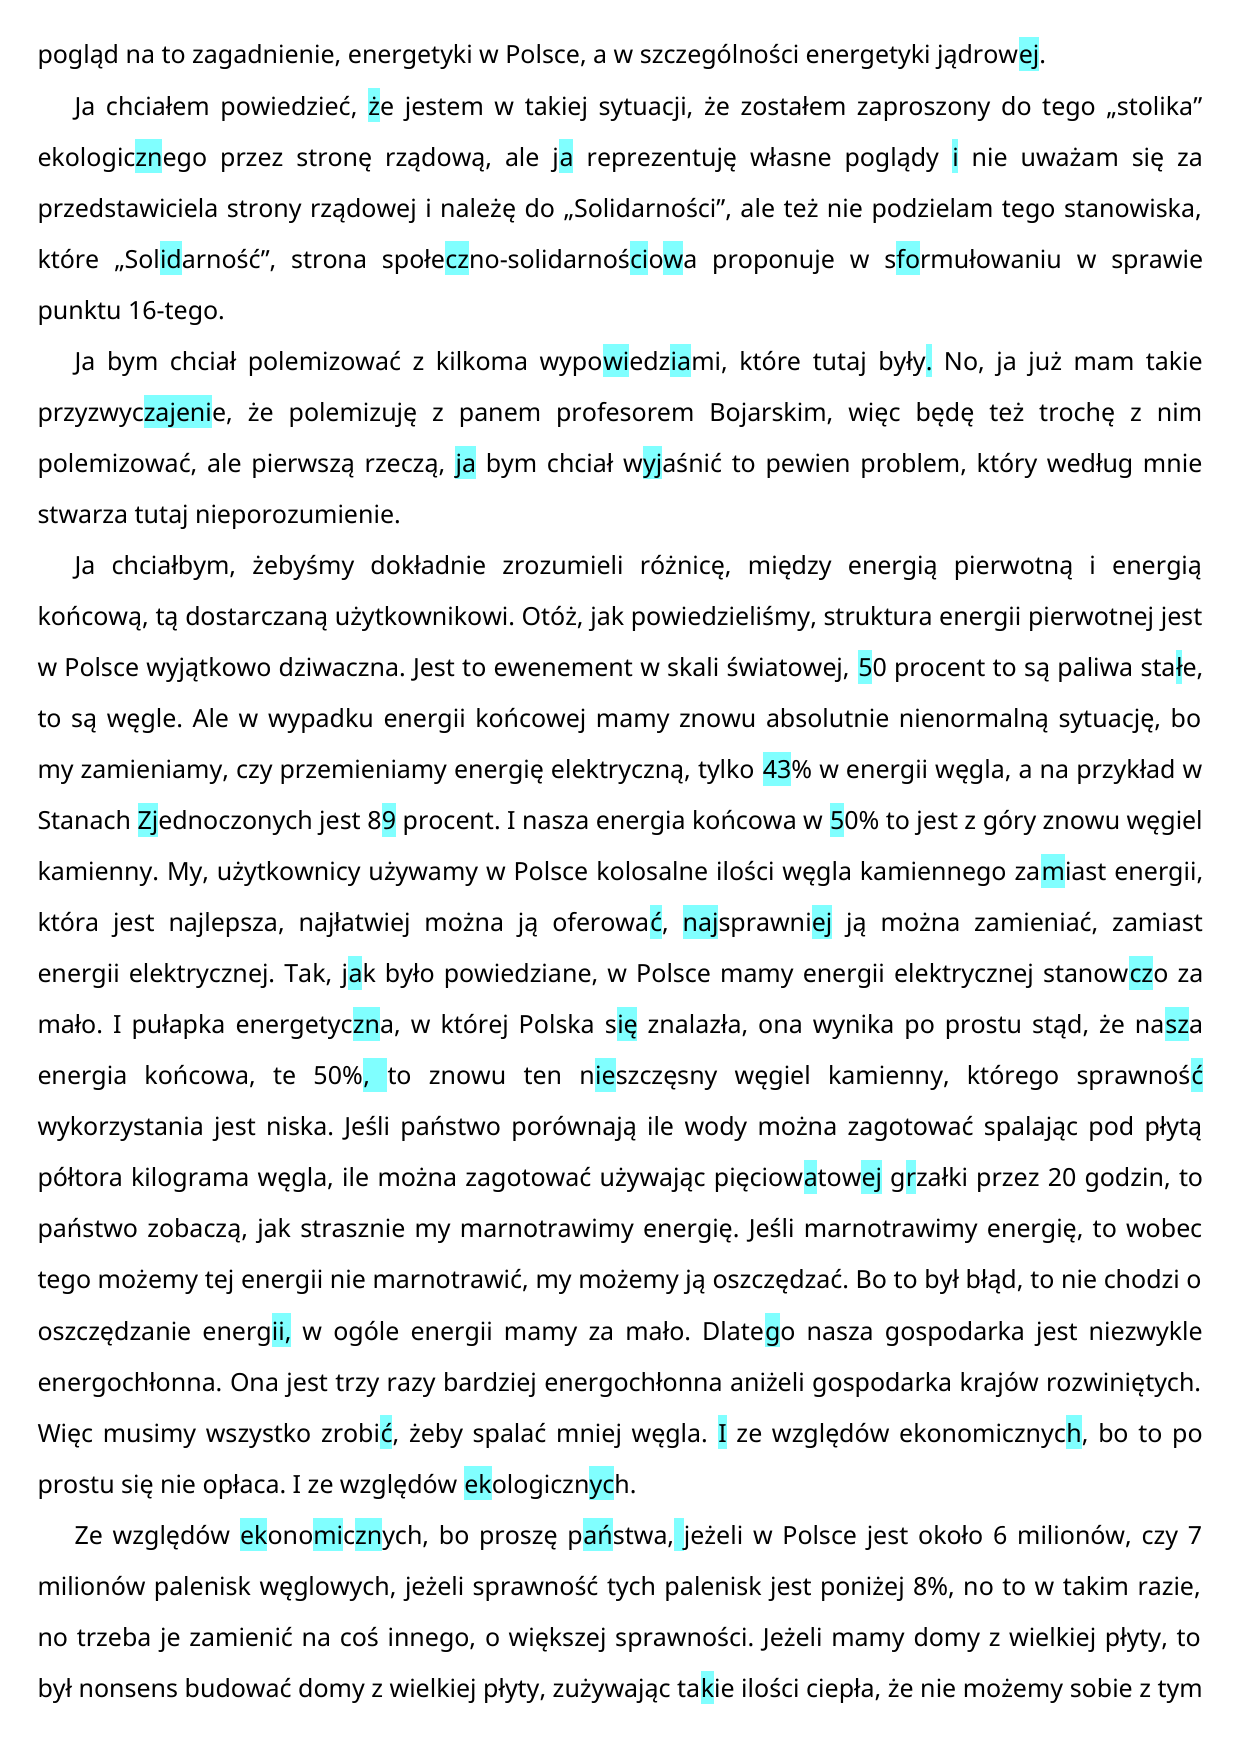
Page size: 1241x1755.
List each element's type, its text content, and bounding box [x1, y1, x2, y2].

text Ja chciałbym, żebyśmy dokładnie zrozumieli różnicę, między energią pierwotną i energią końcową, tą dostarczaną użytkownikowi. Otóż, jak powiedzieliśmy, struktura energii pierwotnej jest w Polsce wyjątkowo dziwaczna. Jest to ewenement w skali światowej, 50 procent to są paliwa stałe, to są węgle. Ale w wypadku energii końcowej mamy znowu absolutnie nienormalną sytuację, bo my zamieniamy, czy przemieniamy energię elektryczną, tylko 43% w energii węgla, a na przykład w Stanach Zjednoczonych jest 89 procent. I nasza energia końcowa w 50% to jest z góry znowu węgiel kamienny. My, użytkownicy używamy w Polsce kolosalne ilości węgla kamiennego zamiast energii, która jest najlepsza, najłatwiej można ją oferować, najsprawniej ją można zamieniać, zamiast energii elektrycznej. Tak, jak było powiedziane, w Polsce mamy energii elektrycznej stanowczo za mało. I pułapka energetyczna, w której Polska się znalazła, ona wynika po prostu stąd, że nasza energia końcowa, te 50%, to znowu ten nieszczęsny węgiel kamienny, którego sprawność wykorzystania jest niska. Jeśli państwo porównają ile wody można zagotować spalając pod płytą półtora kilograma węgla, ile można zagotować używając pięciowatowej grzałki przez 20 godzin, to państwo zobaczą, jak strasznie my marnotrawimy energię. Jeśli marnotrawimy energię, to wobec tego możemy tej energii nie marnotrawić, my możemy ją oszczędzać. Bo to był błąd, to nie chodzi o oszczędzanie energii, w ogóle energii mamy za mało. Dlatego nasza gospodarka jest niezwykle energochłonna. Ona jest trzy razy bardziej energochłonna aniżeli gospodarka krajów rozwiniętych. Więc musimy wszystko zrobić, żeby spalać mniej węgla. I ze względów ekonomicznych, bo to po prostu się nie opłaca. I ze względów ekologicznych. [37, 548, 1203, 1500]
text Ze względów ekonomicznych, bo proszę państwa, jeżeli w Polsce jest około 6 milionów, czy 7 milionów palenisk węglowych, jeżeli sprawność tych palenisk jest poniżej 8%, no to w takim razie, no trzeba je zamienić na coś innego, o większej sprawności. Jeżeli mamy domy z wielkiej płyty, to był nonsens budować domy z wielkiej płyty, zużywając takie ilości ciepła, że nie możemy sobie z tym [37, 1517, 1203, 1704]
text pogląd na to zagadnienie, energetyki w Polsce, a w szczególności energetyki jądrowej. [37, 37, 1203, 71]
text Ja chciałem powiedzieć, że jestem w takiej sytuacji, że zostałem zaproszony do tego „stolika” ekologicznego przez stronę rządową, ale ja reprezentuję własne poglądy i nie uważam się za przedstawiciela strony rządowej i należę do „Solidarności”, ale też nie podzielam tego stanowiska, które „Solidarność”, strona społeczno-solidarnościowa proponuje w sformułowaniu w sprawie punktu 16-tego. [37, 88, 1203, 326]
text Ja bym chciał polemizować z kilkoma wypowiedziami, które tutaj były. No, ja już mam takie przyzwyczajenie, że polemizuję z panem profesorem Bojarskim, więc będę też trochę z nim polemizować, ale pierwszą rzeczą, ja bym chciał wyjaśnić to pewien problem, który według mnie stwarza tutaj nieporozumienie. [37, 343, 1203, 531]
